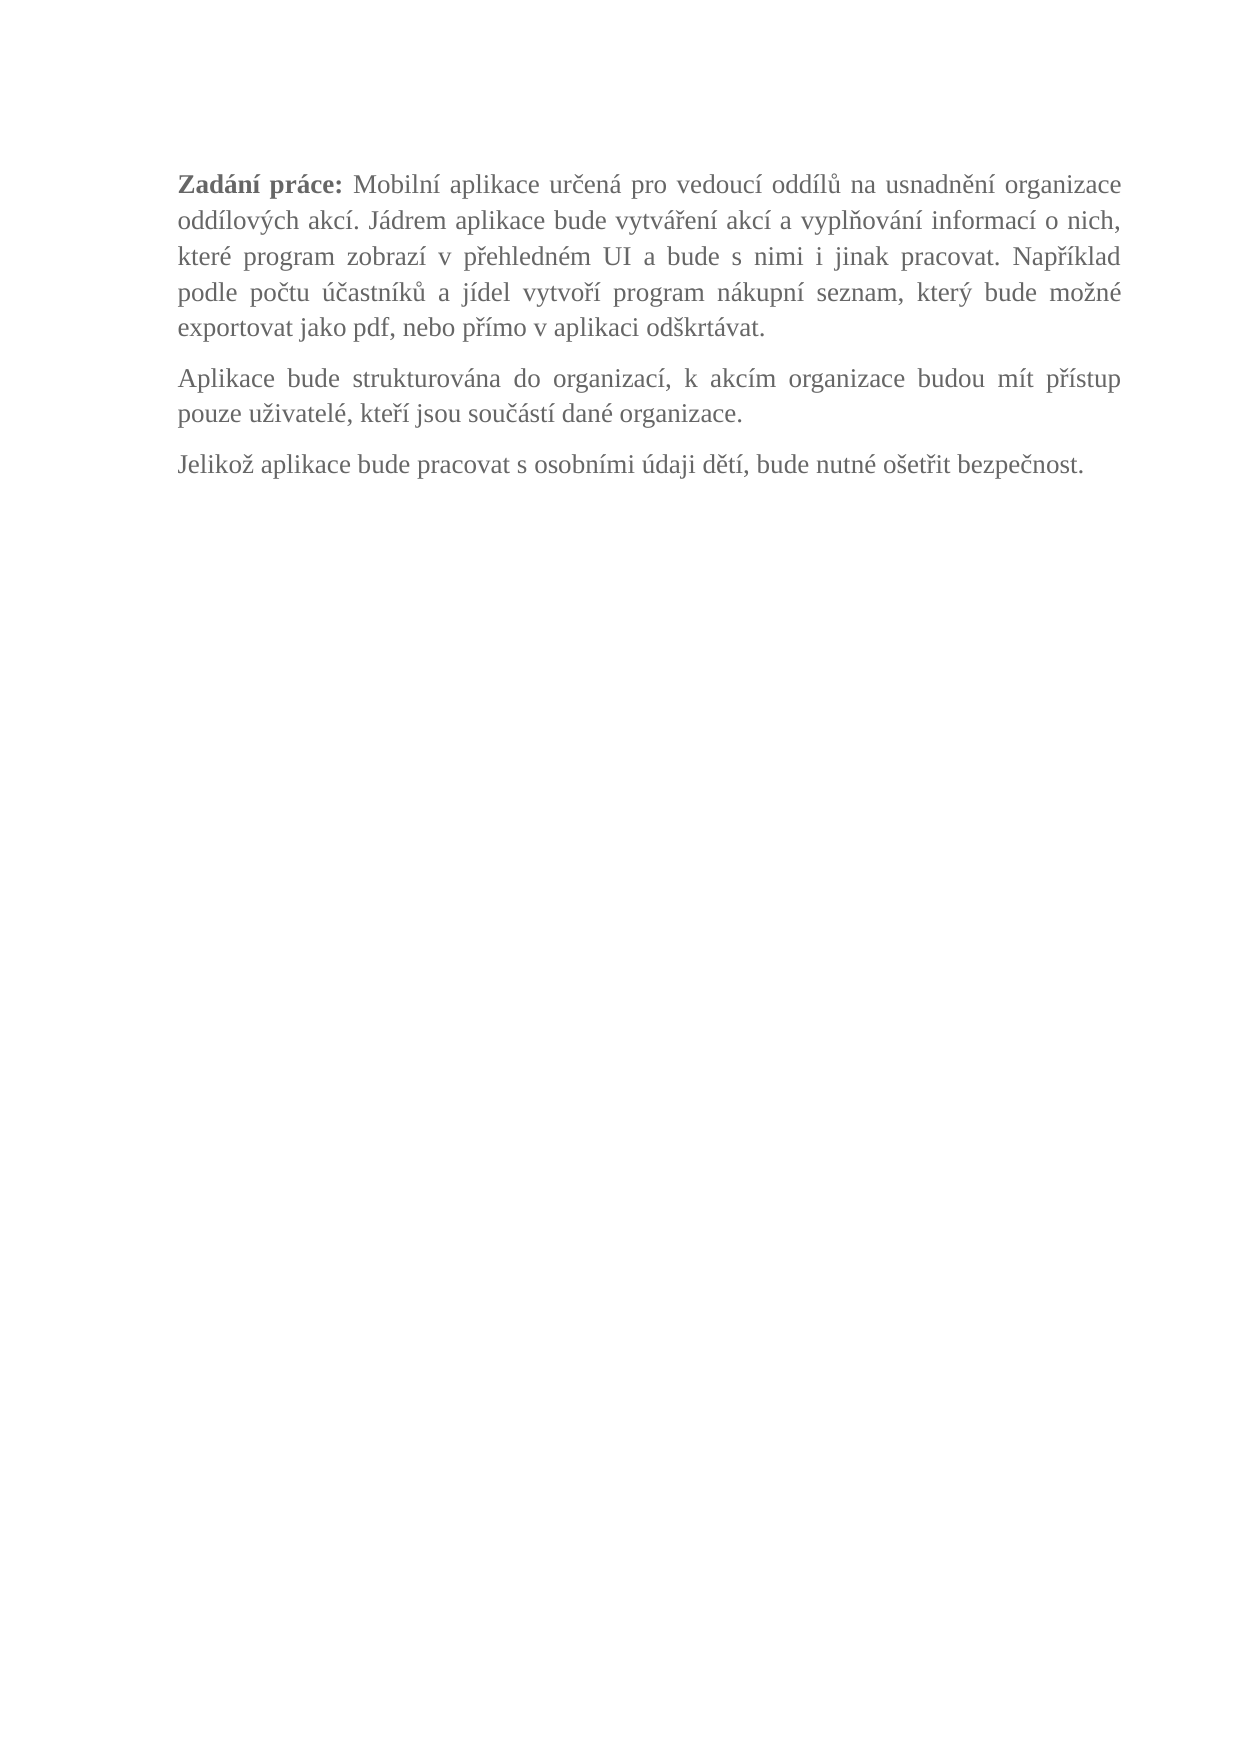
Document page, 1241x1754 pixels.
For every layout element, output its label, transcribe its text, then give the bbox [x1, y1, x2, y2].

text Jelikož aplikace bude pracovat s osobními údaji dětí, bude nutné ošetřit bezpečnost. [177, 448, 1122, 479]
text Aplikace bude strukturována do organizací, k akcím organizace budou mít přístup pouze uživatelé, kteří jsou součástí dané organizace. [177, 362, 1122, 428]
text Zadání práce: Mobilní aplikace určená pro vedoucí oddílů na usnadnění organizace oddílových akcí. Jádrem aplikace bude vytváření akcí a vyplňování informací o nich, které program zobrazí v přehledném UI a bude s nimi i jinak pracovat. Například podle počtu účastníků a jídel vytvoří program nákupní seznam, který bude možné exportovat jako pdf, nebo přímo v aplikaci odškrtávat. [177, 168, 1122, 342]
